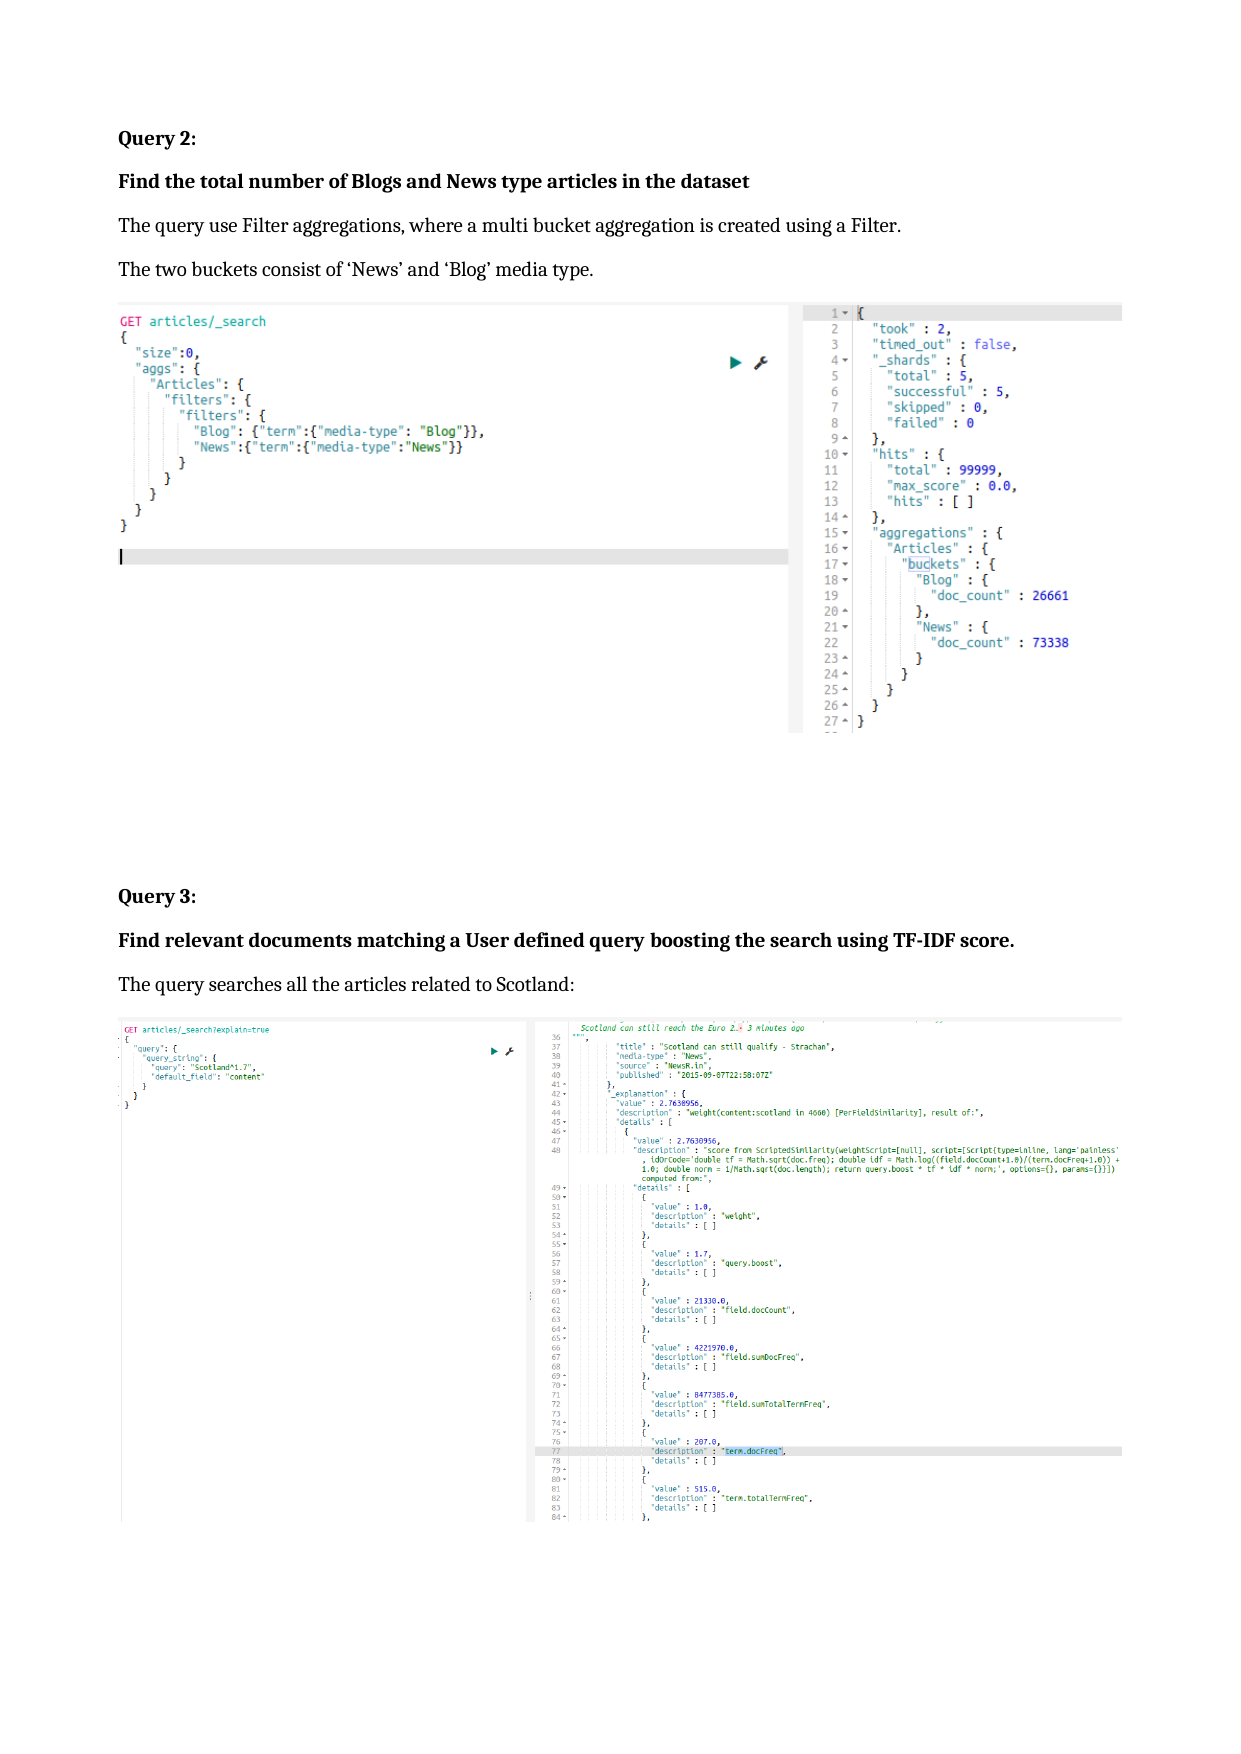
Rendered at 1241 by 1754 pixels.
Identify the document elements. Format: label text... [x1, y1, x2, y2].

text Find relevant documents matching a User defined query boosting the search using TF-IDF score. [118, 929, 1122, 953]
text The query searches all the articles related to Scotland: [118, 973, 1122, 997]
text Query 2: [118, 126, 1122, 150]
text Find the total number of Blogs and News type articles in the dataset [118, 170, 1122, 194]
picture [118, 1017, 1123, 1522]
text Query 3: [118, 885, 1122, 909]
text The query use Filter aggregations, where a multi bucket aggregation is created using a Filter. [118, 214, 1122, 238]
picture [118, 302, 1123, 733]
text The two buckets consist of ‘News’ and ‘Blog’ media type. [118, 258, 1122, 282]
